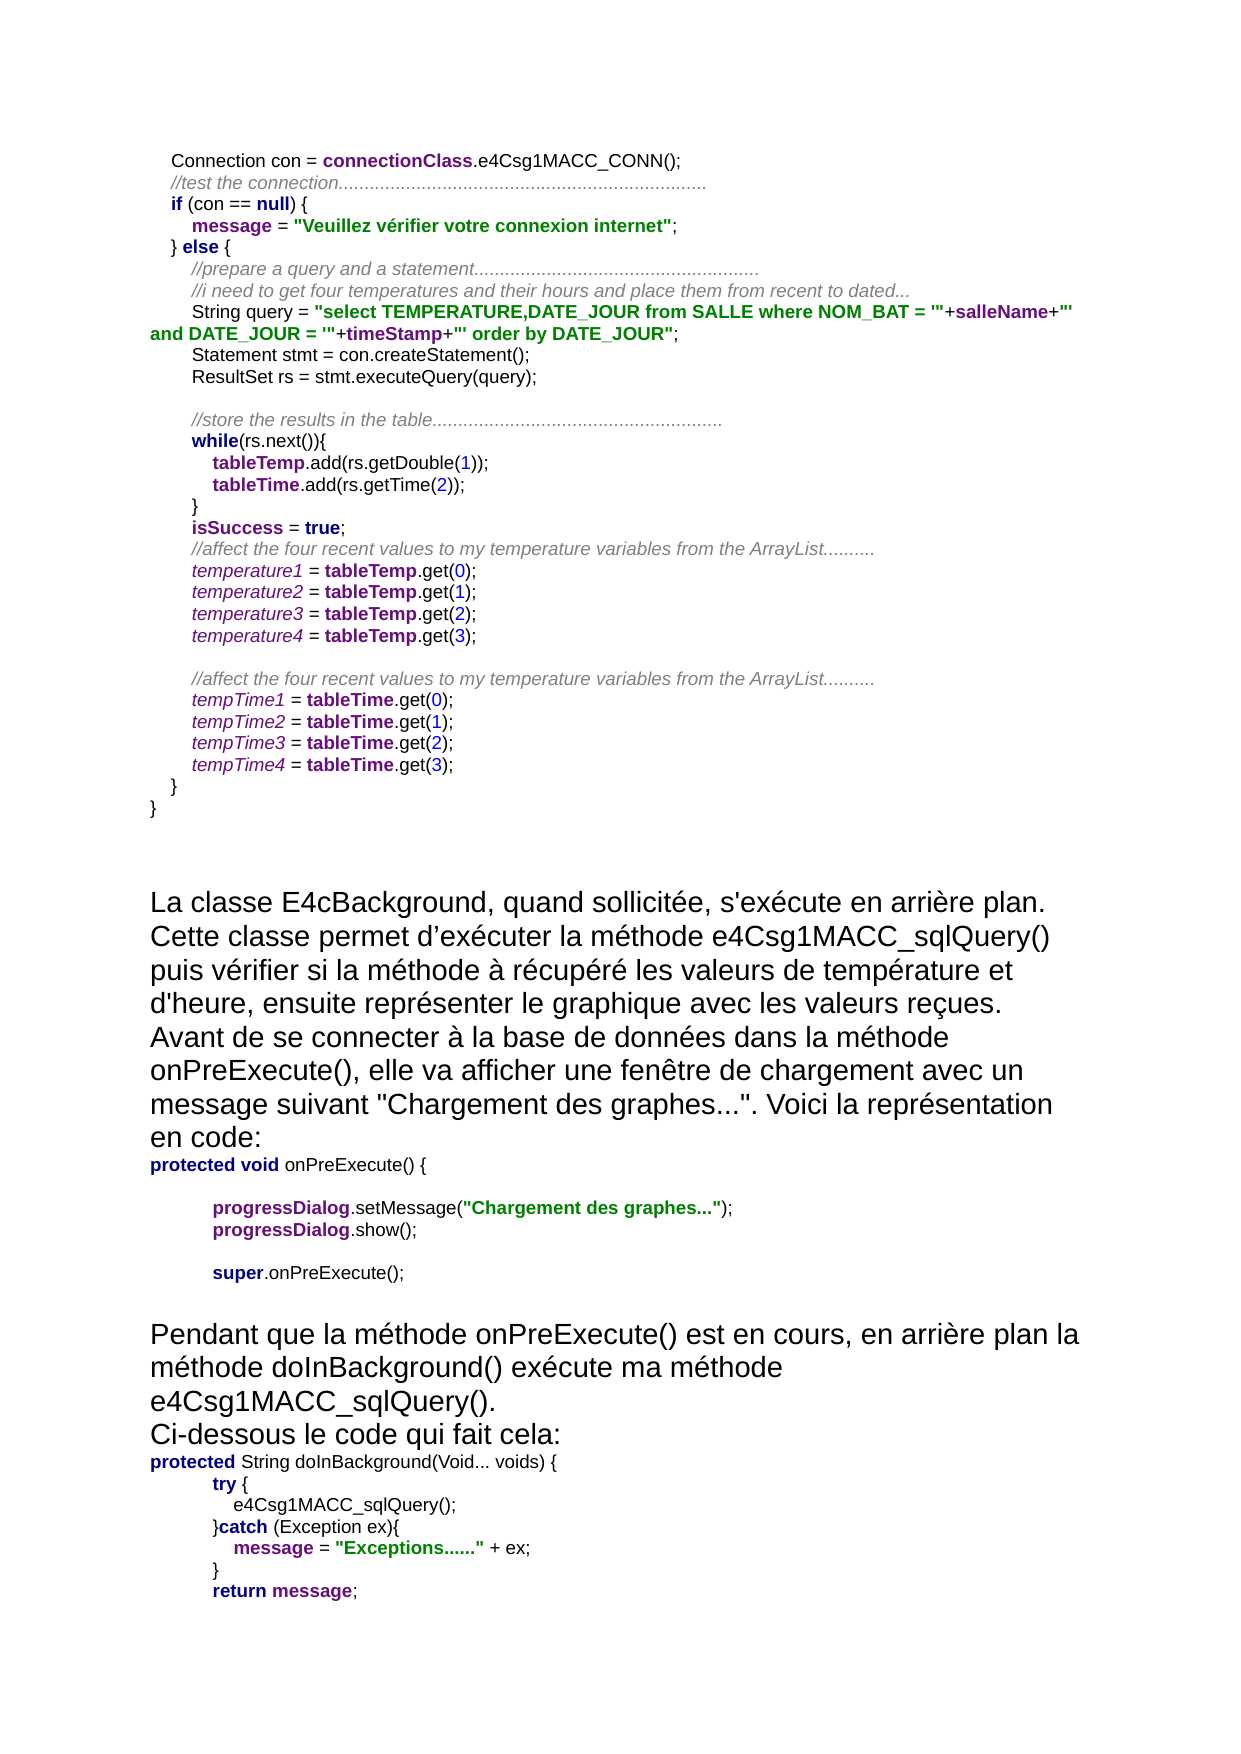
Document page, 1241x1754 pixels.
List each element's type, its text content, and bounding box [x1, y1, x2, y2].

text La classe E4cBackground, quand sollicitée, s'exécute en arrière plan. Cette classe permet d’exécuter la méthode e4Csg1MACC_sqlQuery() puis vérifier si la méthode à récupéré les valeurs de température et d'heure, ensuite représenter le graphique avec les valeurs reçues. [150, 886, 1090, 1020]
text protected String doInBackground(Void... voids) { try { e4Csg1MACC_sqlQuery(); }catch (Exception ex){ message = "Exceptions......" + ex; } return message; [150, 1451, 1090, 1602]
text Connection con = connectionClass.e4Csg1MACC_CONN(); //test the connection....................................................................... if (con == null) { message = "Veuillez vérifier votre connexion internet"; } else { //prepare a query and a statement....................................................... //i need to get four temperatures and their hours and place them from recent to dated... String query = "select TEMPERATURE,DATE_JOUR from SALLE where NOM_BAT = '"+salleName+"' and DATE_JOUR = '"+timeStamp+"' order by DATE_JOUR"; Statement stmt = con.createStatement(); ResultSet rs = stmt.executeQuery(query); //store the results in the table........................................................ while(rs.next()){ tableTemp.add(rs.getDouble(1)); tableTime.add(rs.getTime(2)); } isSuccess = true; //affect the four recent values to my temperature variables from the ArrayList.......... temperature1 = tableTemp.get(0); temperature2 = tableTemp.get(1); temperature3 = tableTemp.get(2); temperature4 = tableTemp.get(3); //affect the four recent values to my temperature variables from the ArrayList.......... tempTime1 = tableTime.get(0); tempTime2 = tableTime.get(1); tempTime3 = tableTime.get(2); tempTime4 = tableTime.get(3); } } [150, 150, 1090, 818]
text Pendant que la méthode onPreExecute() est en cours, en arrière plan la méthode doInBackground() exécute ma méthode e4Csg1MACC_sqlQuery(). [150, 1317, 1090, 1417]
text Ci-dessous le code qui fait cela: [150, 1417, 1090, 1451]
text protected void onPreExecute() { progressDialog.setMessage("Chargement des graphes..."); progressDialog.show(); super.onPreExecute(); [150, 1154, 1090, 1283]
text Avant de se connecter à la base de données dans la méthode onPreExecute(), elle va afficher une fenêtre de chargement avec un message suivant "Chargement des graphes...". Voici la représentation en code: [150, 1020, 1090, 1154]
